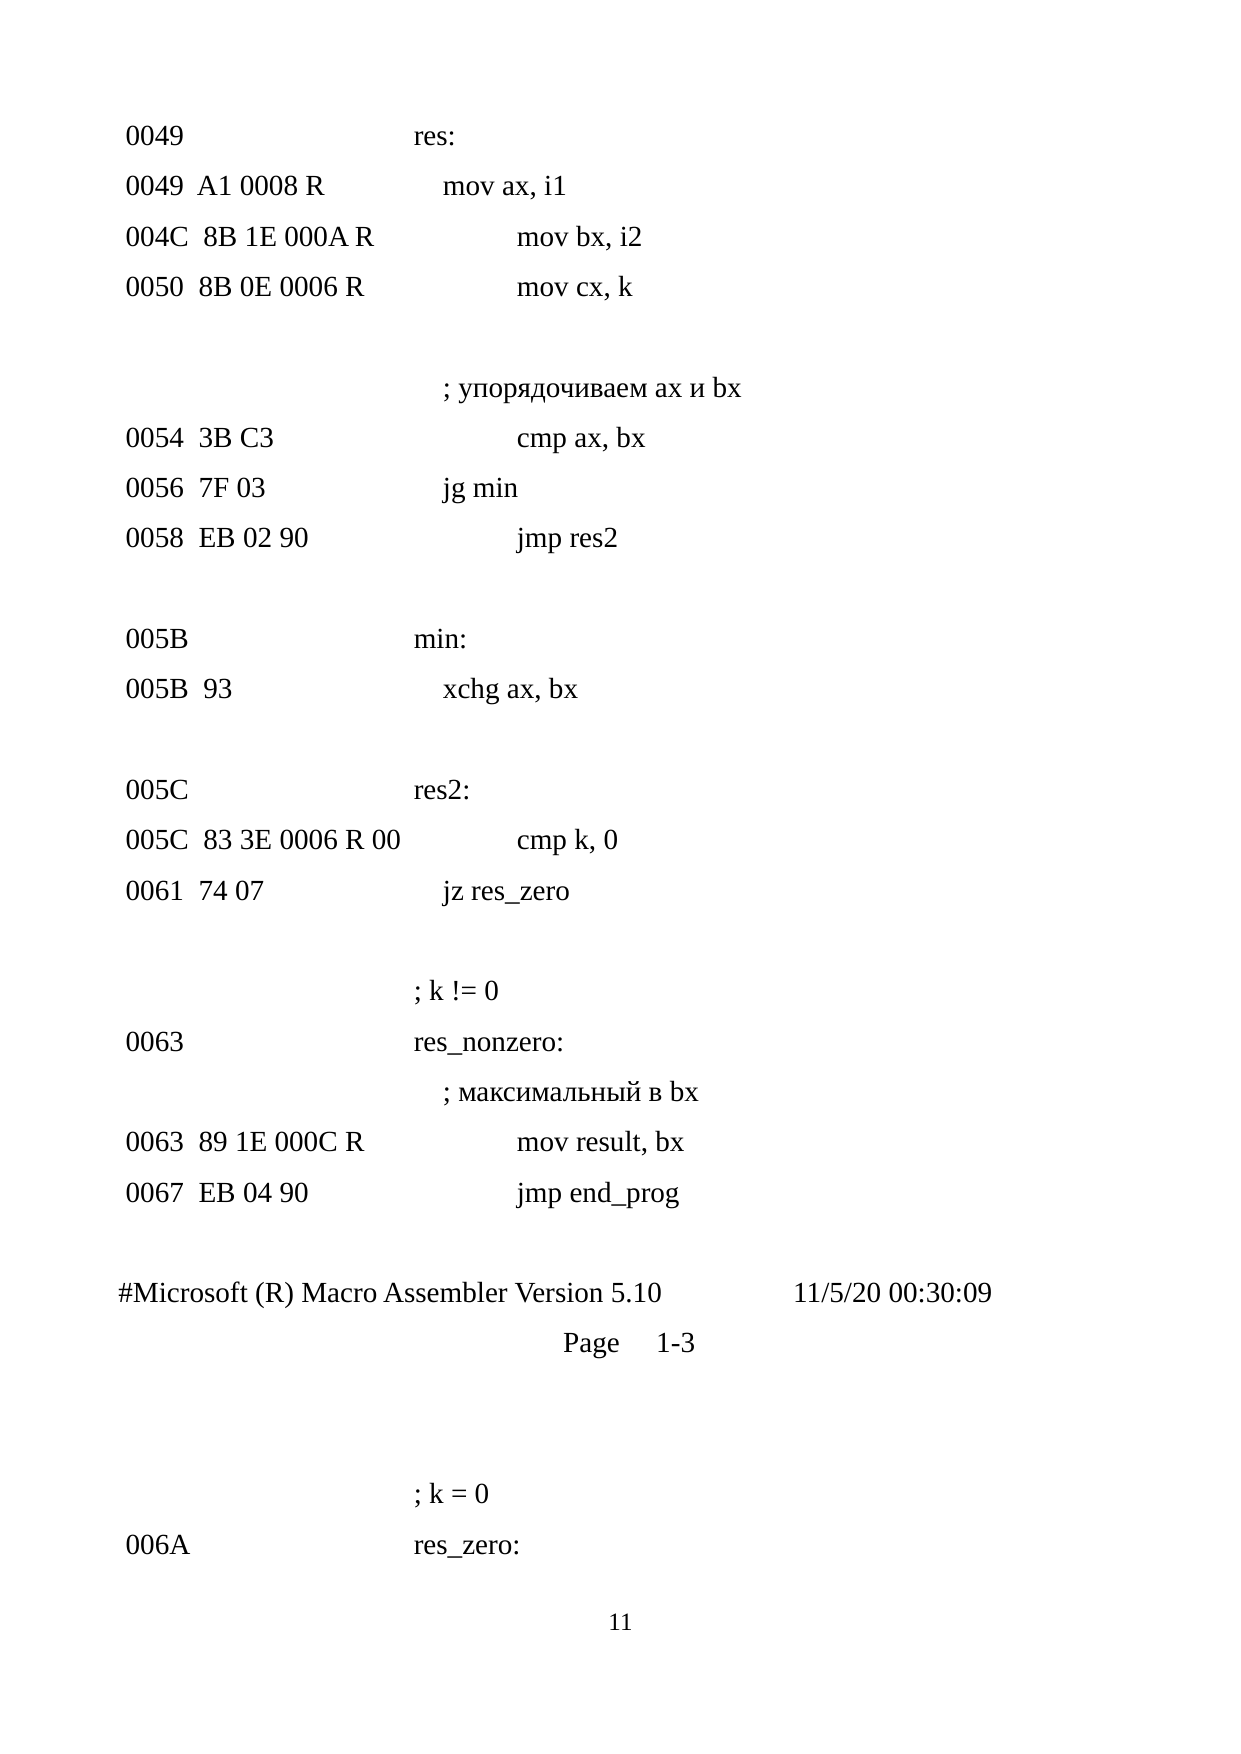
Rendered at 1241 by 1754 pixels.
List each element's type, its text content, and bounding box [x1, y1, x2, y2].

text Page 1-3 [118, 1326, 1122, 1359]
text 0067 EB 04 90 jmp end_prog [118, 1175, 1122, 1208]
text 005B 93 xchg ax, bx [118, 672, 1122, 705]
text 005C 83 3E 0006 R 00 cmp k, 0 [118, 822, 1122, 856]
text 0050 8B 0E 0006 R mov cx, k [118, 269, 1122, 303]
text ; k != 0 [118, 973, 1122, 1007]
text 0061 74 07 jz res_zero [118, 873, 1122, 906]
text 004C 8B 1E 000A R mov bx, i2 [118, 219, 1122, 252]
text ; максимальный в bx [118, 1074, 1122, 1108]
text 0063 89 1E 000C R mov result, bx [118, 1124, 1122, 1158]
text 005B min: [118, 621, 1122, 655]
text 0063 res_nonzero: [118, 1024, 1122, 1057]
text ; упорядочиваем ax и bx [118, 370, 1122, 403]
text 0049 A1 0008 R mov ax, i1 [118, 168, 1122, 202]
text 0058 EB 02 90 jmp res2 [118, 521, 1122, 554]
text 0056 7F 03 jg min [118, 470, 1122, 504]
text 0054 3B C3 cmp ax, bx [118, 420, 1122, 453]
text ; k = 0 [118, 1477, 1122, 1510]
text 005C res2: [118, 772, 1122, 806]
text #Microsoft (R) Macro Assembler Version 5.10 11/5/20 00:30:09 [118, 1275, 1122, 1309]
text 0049 res: [118, 118, 1122, 152]
text 006A res_zero: [118, 1527, 1122, 1560]
